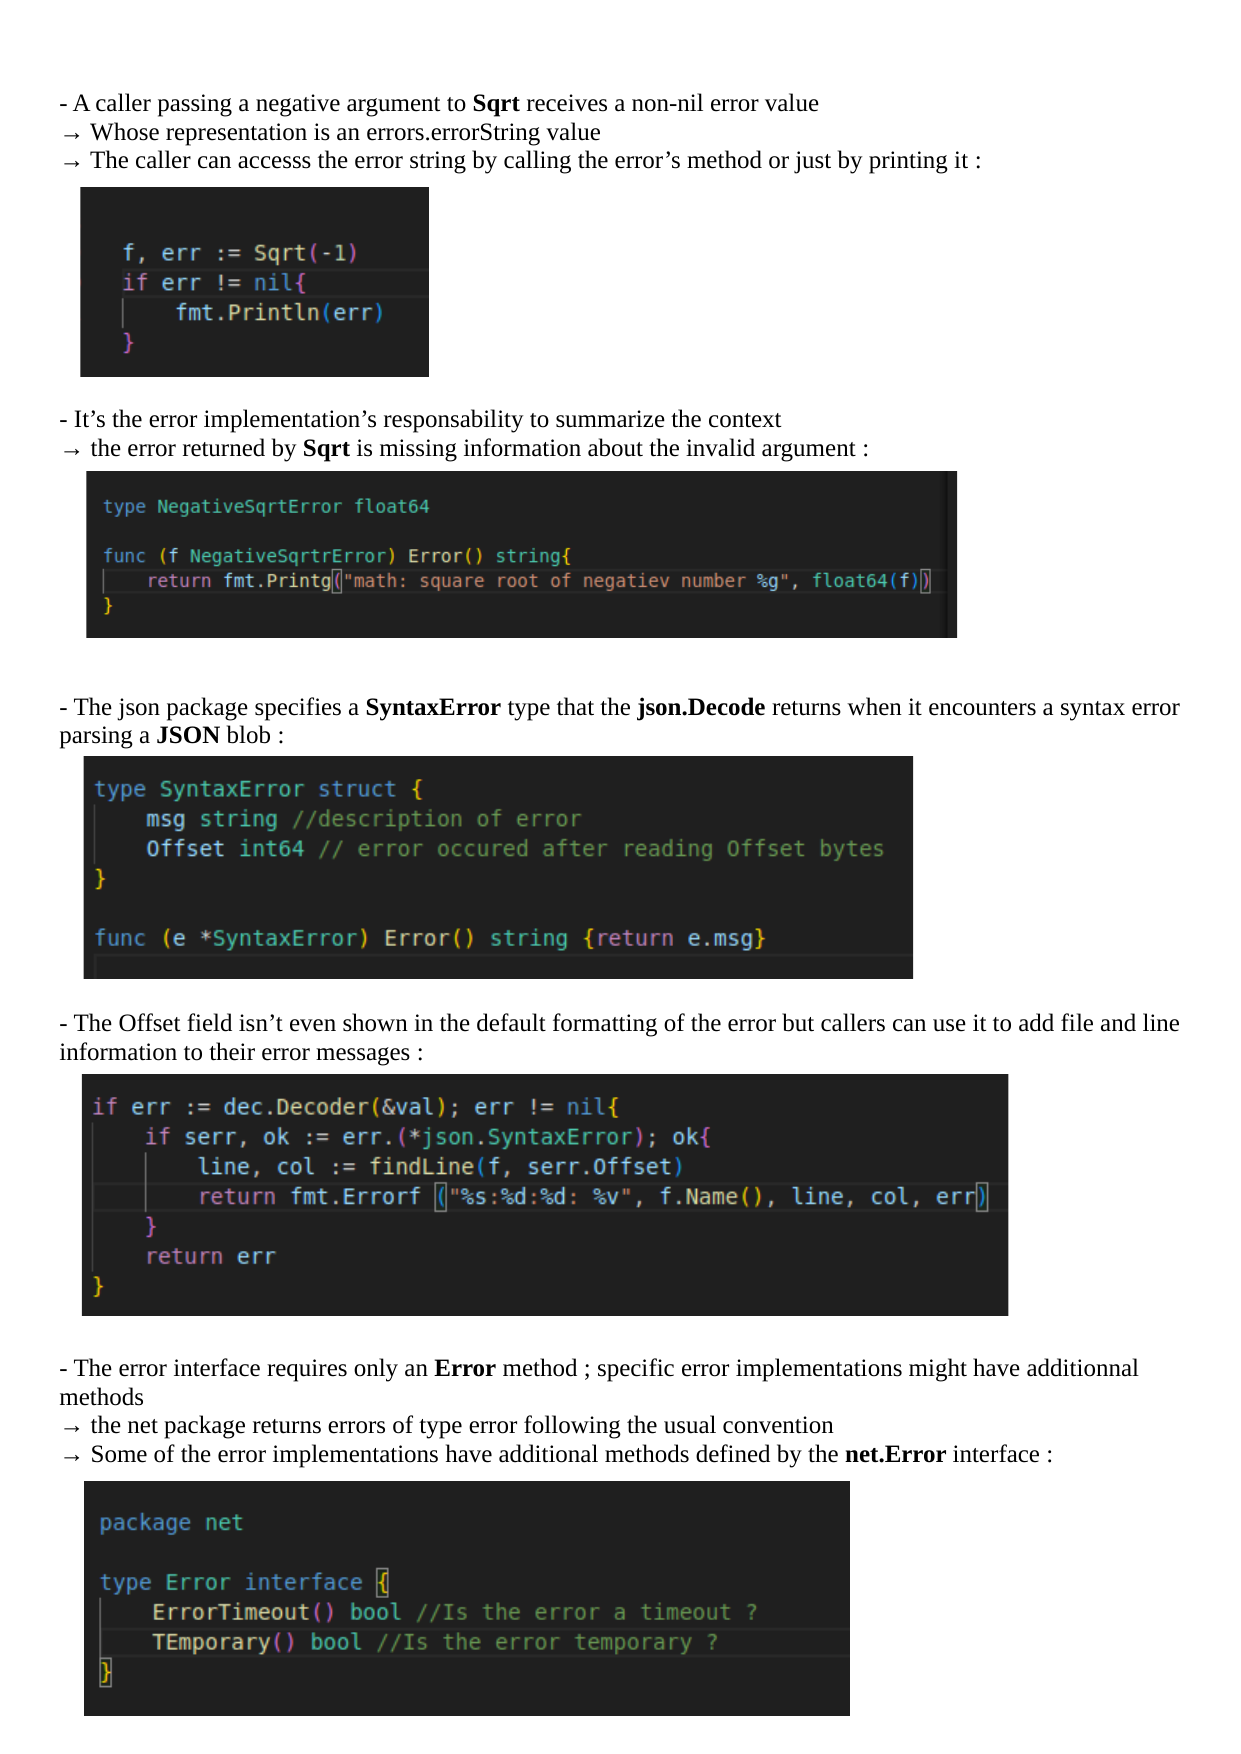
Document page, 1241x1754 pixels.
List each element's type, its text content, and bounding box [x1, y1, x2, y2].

picture [80, 187, 429, 377]
text → The caller can accesss the error string by calling the error’s method or just by printing it : [59, 145, 1181, 174]
text - The json package specifies a SyntaxError type that the json.Decode returns when it encounters a syntax error parsing a JSON blob : [59, 692, 1181, 749]
text - The error interface requires only an Error method ; specific error implementations might have additionnal methods [59, 1353, 1181, 1410]
text → Some of the error implementations have additional methods defined by the net.Error interface : [59, 1439, 1181, 1468]
text - A caller passing a negative argument to Sqrt receives a non-nil error value [59, 88, 1181, 117]
picture [83, 756, 914, 979]
text → Whose representation is an errors.errorString value [59, 117, 1181, 145]
picture [81, 1074, 1009, 1316]
picture [84, 1481, 850, 1716]
text → the net package returns errors of type error following the usual convention [59, 1410, 1181, 1439]
text - It’s the error implementation’s responsability to summarize the context [59, 404, 1181, 433]
picture [86, 471, 958, 638]
text → the error returned by Sqrt is missing information about the invalid argument : [59, 433, 1181, 462]
text - The Offset field isn’t even shown in the default formatting of the error but callers can use it to add file and line information to their error messages : [59, 1008, 1181, 1065]
